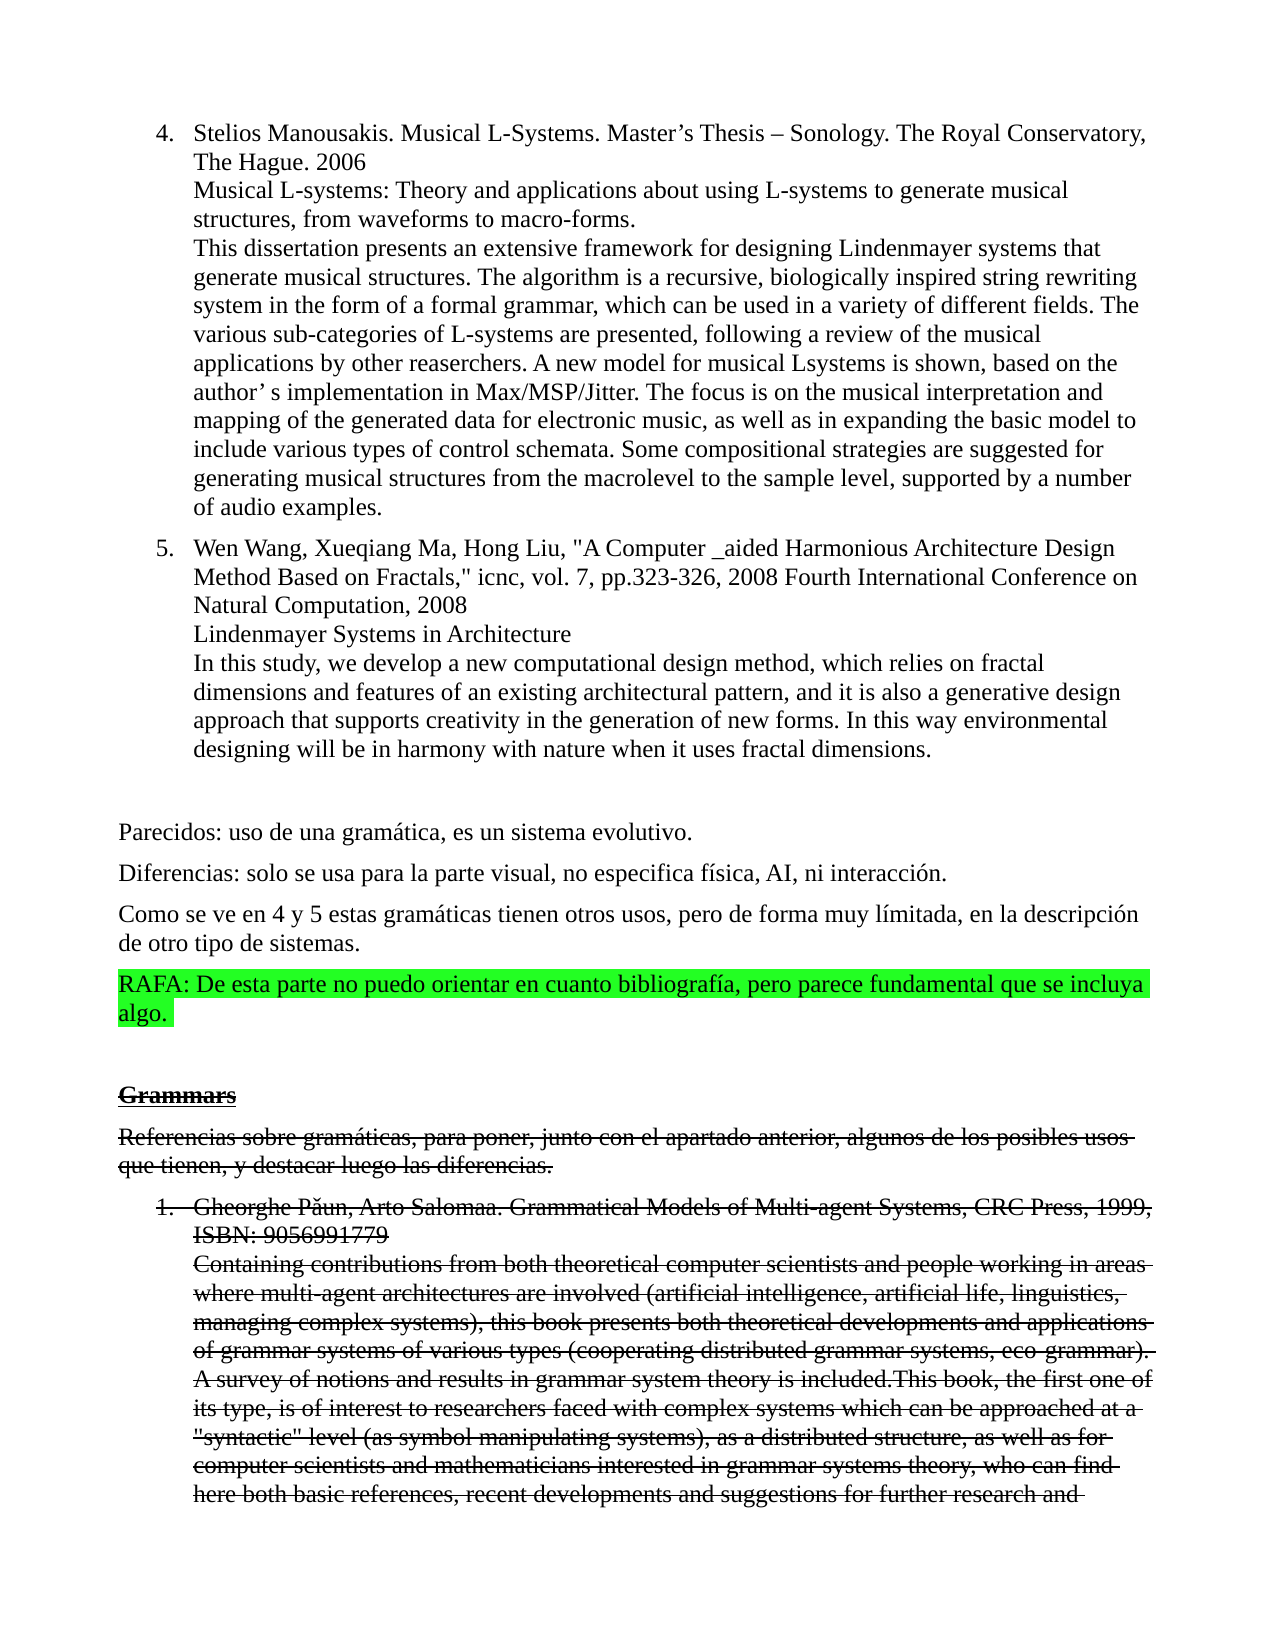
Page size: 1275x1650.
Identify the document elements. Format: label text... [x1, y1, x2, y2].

text Referencias sobre gramáticas, para poner, junto con el apartado anterior, algunos de los posibles usos que tienen, y destacar luego las diferencias. [118, 1122, 1157, 1179]
text Grammars [118, 1081, 1157, 1109]
list Gheorghe Pǎun, Arto Salomaa. Grammatical Models of Multi-agent Systems, CRC Press, 1999, ISBN: 9056991779 Containing contributions from both theoretical computer scientists and people working in areas where multi-agent architectures are involved (artificial intelligence, artificial life, linguistics, managing complex systems), this book presents both theoretical developments and applications of grammar systems of various types (cooperating distributed grammar systems, eco-grammar). A survey of notions and results in grammar system theory is included.This book, the first one of its type, is of interest to researchers faced with complex systems which can be approached at a "syntactic" level (as symbol manipulating systems), as a distributed structure, as well as for computer scientists and mathematicians interested in grammar systems theory, who can find here both basic references, recent developments and suggestions for further research and [156, 1192, 1157, 1508]
list Wen Wang, Xueqiang Ma, Hong Liu, "A Computer _aided Harmonious Architecture Design Method Based on Fractals," icnc, vol. 7, pp.323-326, 2008 Fourth International Conference on Natural Computation, 2008 Lindenmayer Systems in Architecture In this study, we develop a new computational design method, which relies on fractal dimensions and features of an existing architectural pattern, and it is also a generative design approach that supports creativity in the generation of new forms. In this way environmental designing will be in harmony with nature when it uses fractal dimensions. [156, 533, 1157, 763]
text RAFA: De esta parte no puedo orientar en cuanto bibliografía, pero parece fundamental que se incluya algo. [118, 969, 1157, 1027]
text Parecidos: uso de una gramática, es un sistema evolutivo. [118, 817, 1157, 846]
text Como se ve en 4 y 5 estas gramáticas tienen otros usos, pero de forma muy límitada, en la descripción de otro tipo de sistemas. [118, 899, 1157, 957]
list Stelios Manousakis. Musical L-Systems. Master’s Thesis – Sonology. The Royal Conservatory, The Hague. 2006 Musical L-systems: Theory and applications about using L-systems to generate musical structures, from waveforms to macro-forms. This dissertation presents an extensive framework for designing Lindenmayer systems that generate musical structures. The algorithm is a recursive, biologically inspired string rewriting system in the form of a formal grammar, which can be used in a variety of different fields. The various sub-categories of L-systems are presented, following a review of the musical applications by other reaserchers. A new model for musical Lsystems is shown, based on the author’ s implementation in Max/MSP/Jitter. The focus is on the musical interpretation and mapping of the generated data for electronic music, as well as in expanding the basic model to include various types of control schemata. Some compositional strategies are suggested for generating musical structures from the macrolevel to the sample level, supported by a number of audio examples. [156, 118, 1157, 521]
text Diferencias: solo se usa para la parte visual, no especifica física, AI, ni interacción. [118, 858, 1157, 887]
